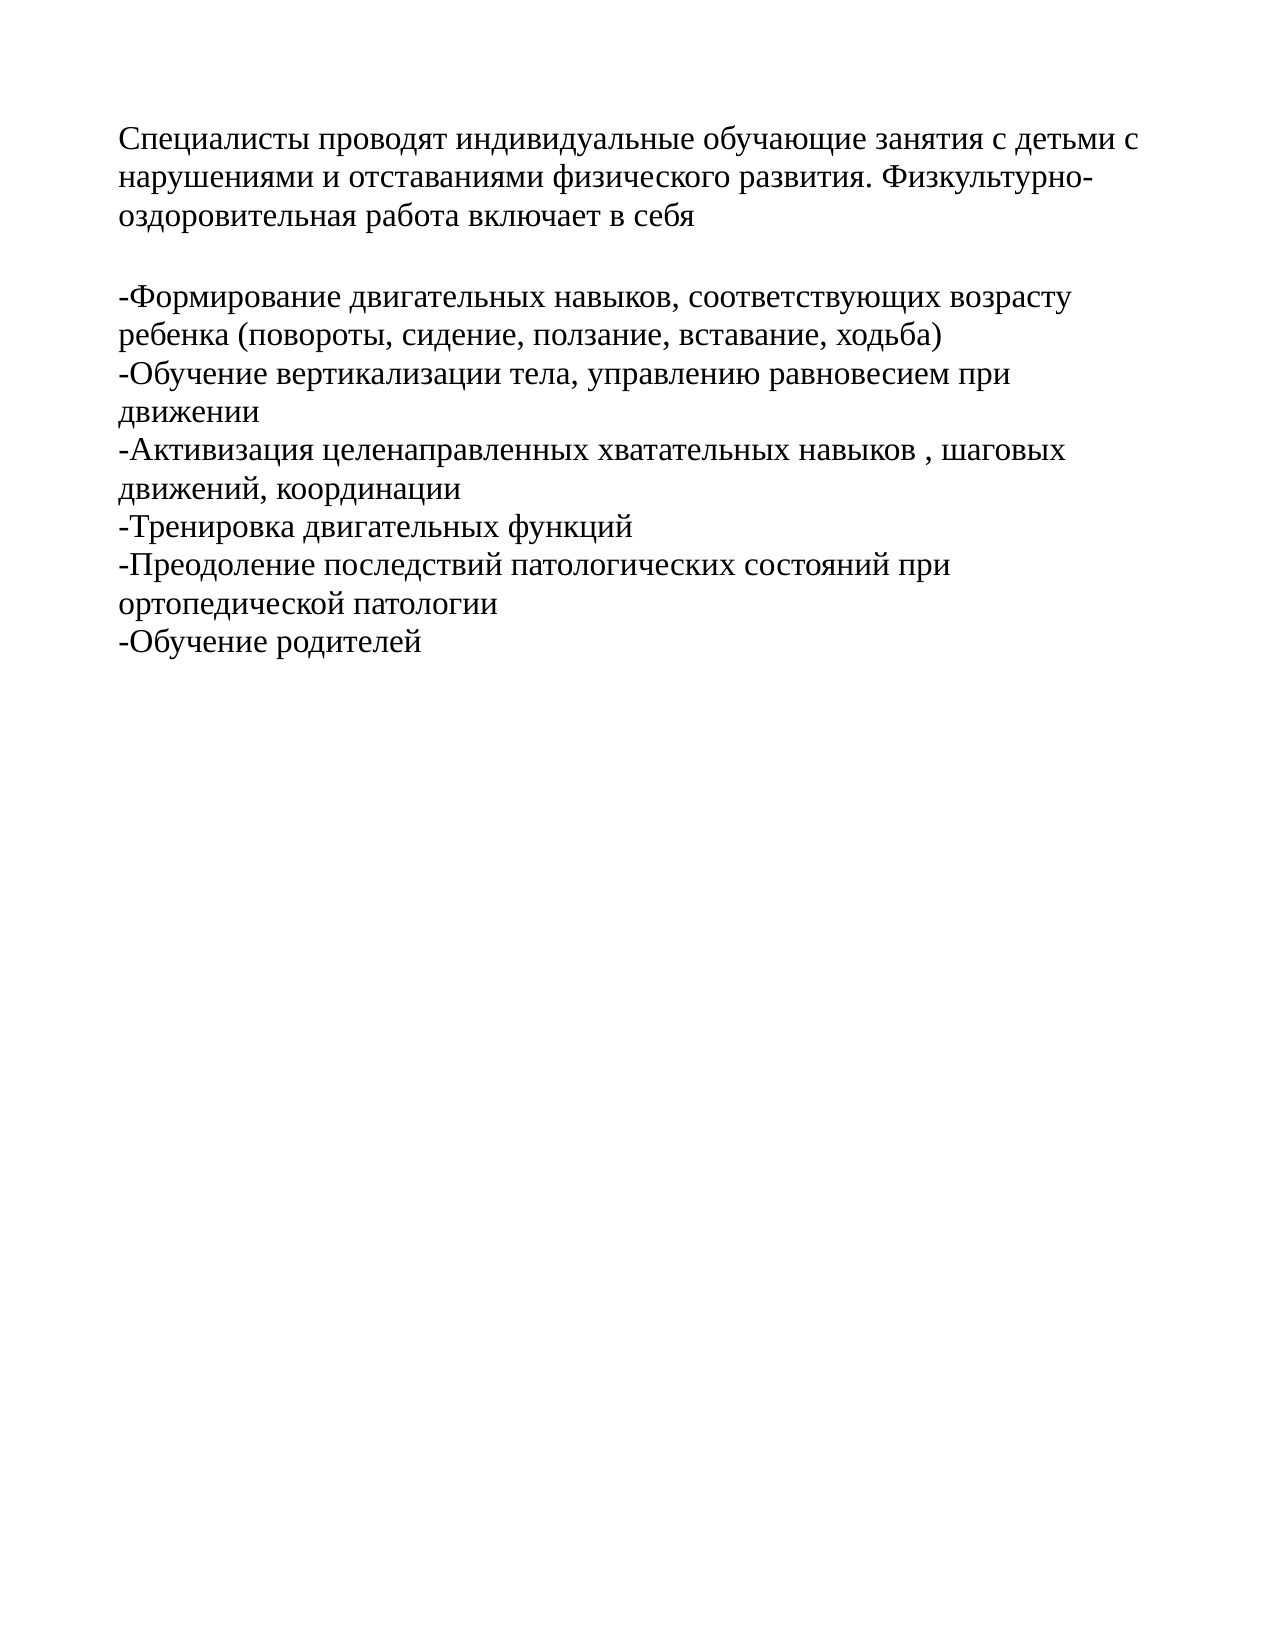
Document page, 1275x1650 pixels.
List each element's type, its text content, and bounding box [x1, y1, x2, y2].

text -Обучение вертикализации тела, управлению равновесием при движении [118, 353, 1157, 429]
text -Обучение родителей [118, 621, 1157, 659]
text -Преодоление последствий патологических состояний при ортопедической патологии [118, 544, 1157, 621]
text Специалисты проводят индивидуальные обучающие занятия с детьми с нарушениями и отставаниями физического развития. Физкультурно-оздоровительная работа включает в себя [118, 118, 1157, 233]
text -Активизация целенаправленных хватательных навыков , шаговых движений, координации [118, 429, 1157, 506]
text -Формирование двигательных навыков, соответствующих возрасту ребенка (повороты, сидение, ползание, вставание, ходьба) [118, 276, 1157, 353]
text -Тренировка двигательных функций [118, 506, 1157, 544]
